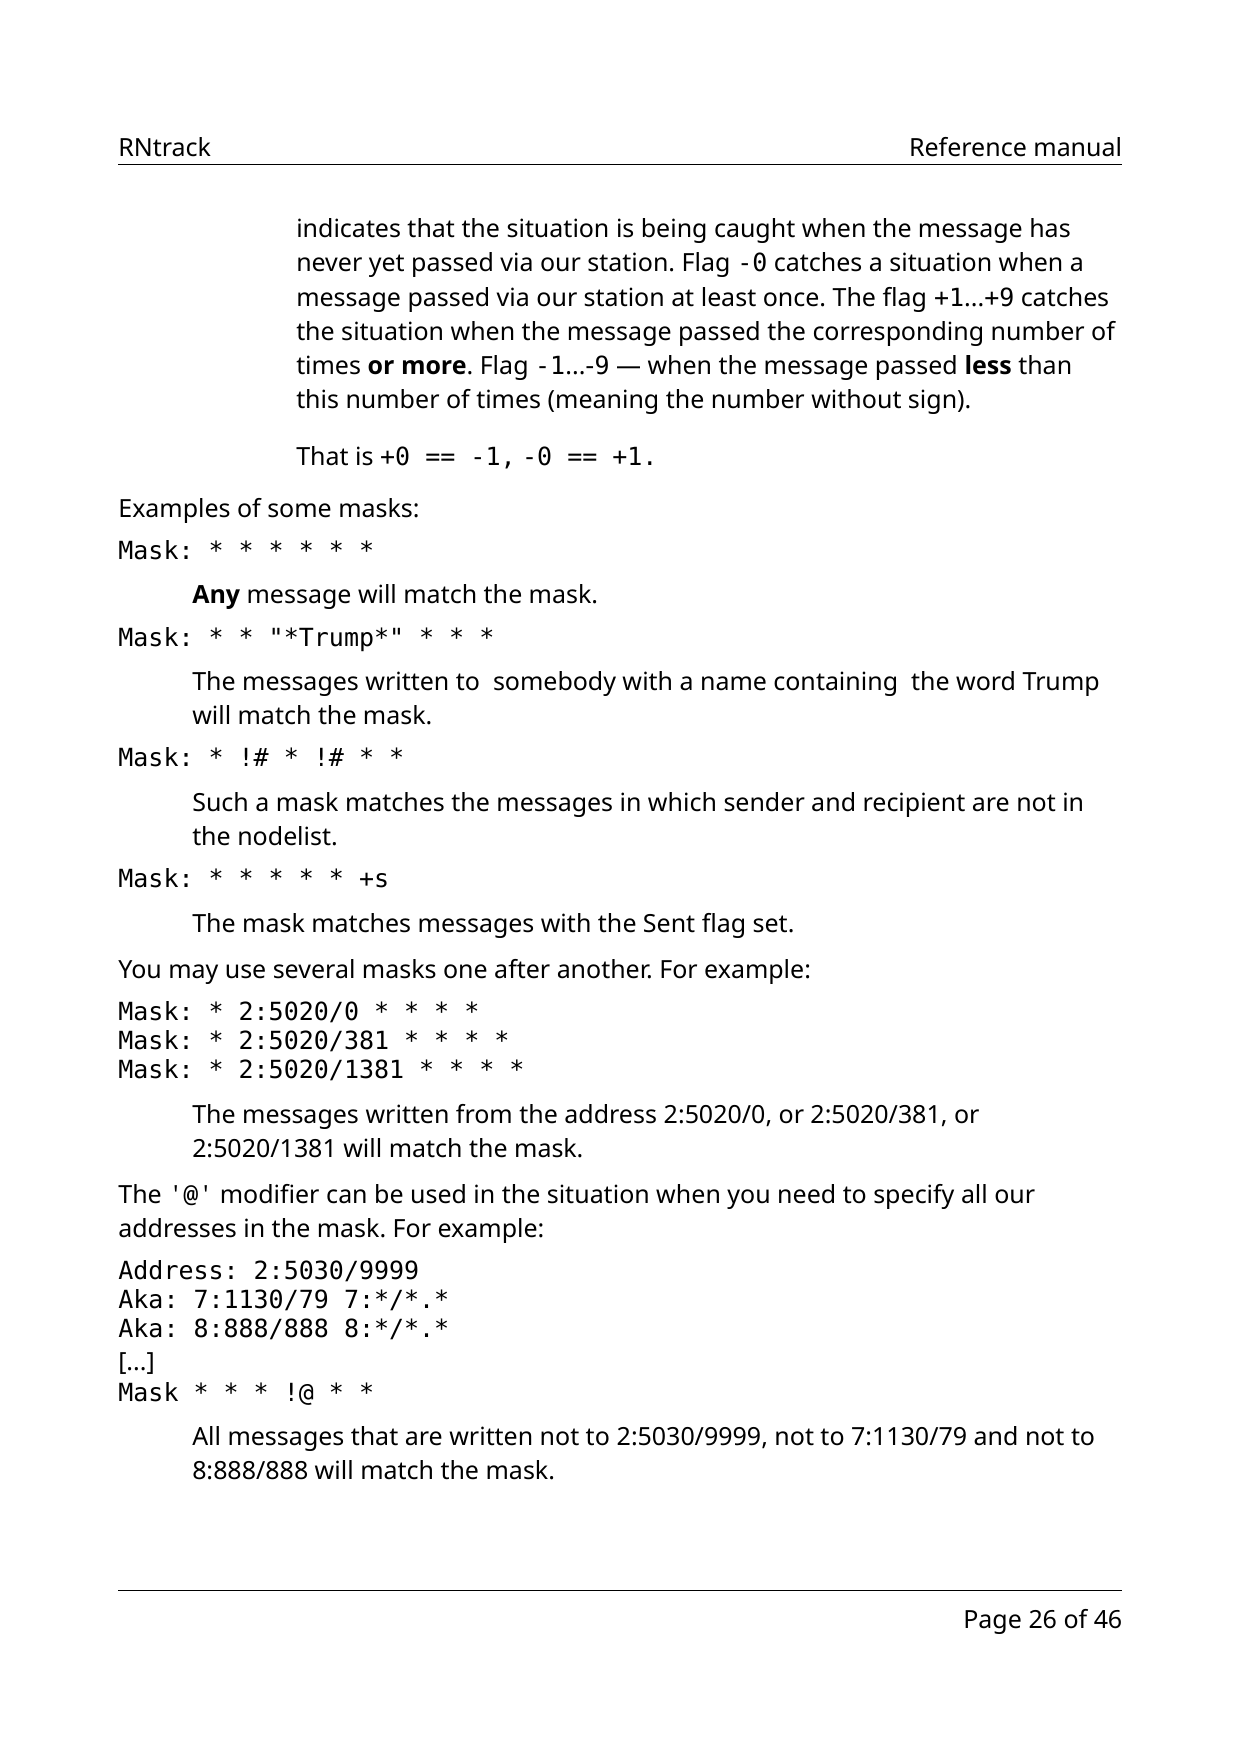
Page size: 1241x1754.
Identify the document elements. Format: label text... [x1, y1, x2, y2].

text The messages written from the address 2:5020/0, or 2:5020/381, or 2:5020/1381 will match the mask. [192, 1096, 1122, 1164]
text Examples of some masks: [118, 490, 1122, 524]
text Address: 2:5030/9999 Aka: 7:1130/79 7:*/*.* Aka: 8:888/888 8:*/*.* [...] Mask * * * !@ * * [118, 1256, 1122, 1407]
text The '@' modifier can be used in the situation when you need to specify all our addresses in the mask. For example: [118, 1176, 1122, 1244]
text Mask: * * "*Trump*" * * * [118, 623, 1122, 652]
table_cell [121, 194, 290, 421]
text Mask: * !# * !# * * [118, 744, 1122, 773]
table_cell [121, 421, 290, 478]
text Mask: * 2:5020/0 * * * * Mask: * 2:5020/381 * * * * Mask: * 2:5020/1381 * * * * [118, 997, 1122, 1084]
text Such a mask matches the messages in which sender and recipient are not in the nodelist. [192, 784, 1122, 853]
text The mask matches messages with the Sent flag set. [192, 905, 1122, 939]
text Any message will match the mask. [192, 577, 1122, 611]
text Mask: * * * * * +s [118, 864, 1122, 894]
table_cell That is +0 == -1, -0 == +1. [290, 421, 1122, 478]
text Mask: * * * * * * [118, 536, 1122, 565]
text All messages that are written not to 2:5030/9999, not to 7:1130/79 and not to 8:888/888 will match the mask. [192, 1419, 1122, 1487]
text You may use several masks one after another. For example: [118, 951, 1122, 985]
text The messages written to somebody with a name containing the word Trump will match the mask. [192, 664, 1122, 732]
table_cell indicates that the situation is being caught when the message has never yet passed via our station. Flag -0 catches a situation when a message passed via our station at least once. The flag +1...+9 catches the situation when the message passed the corresponding number of times or more. Flag -1...‑9 — when the message passed less than this number of times (meaning the number without sign). [290, 194, 1122, 421]
